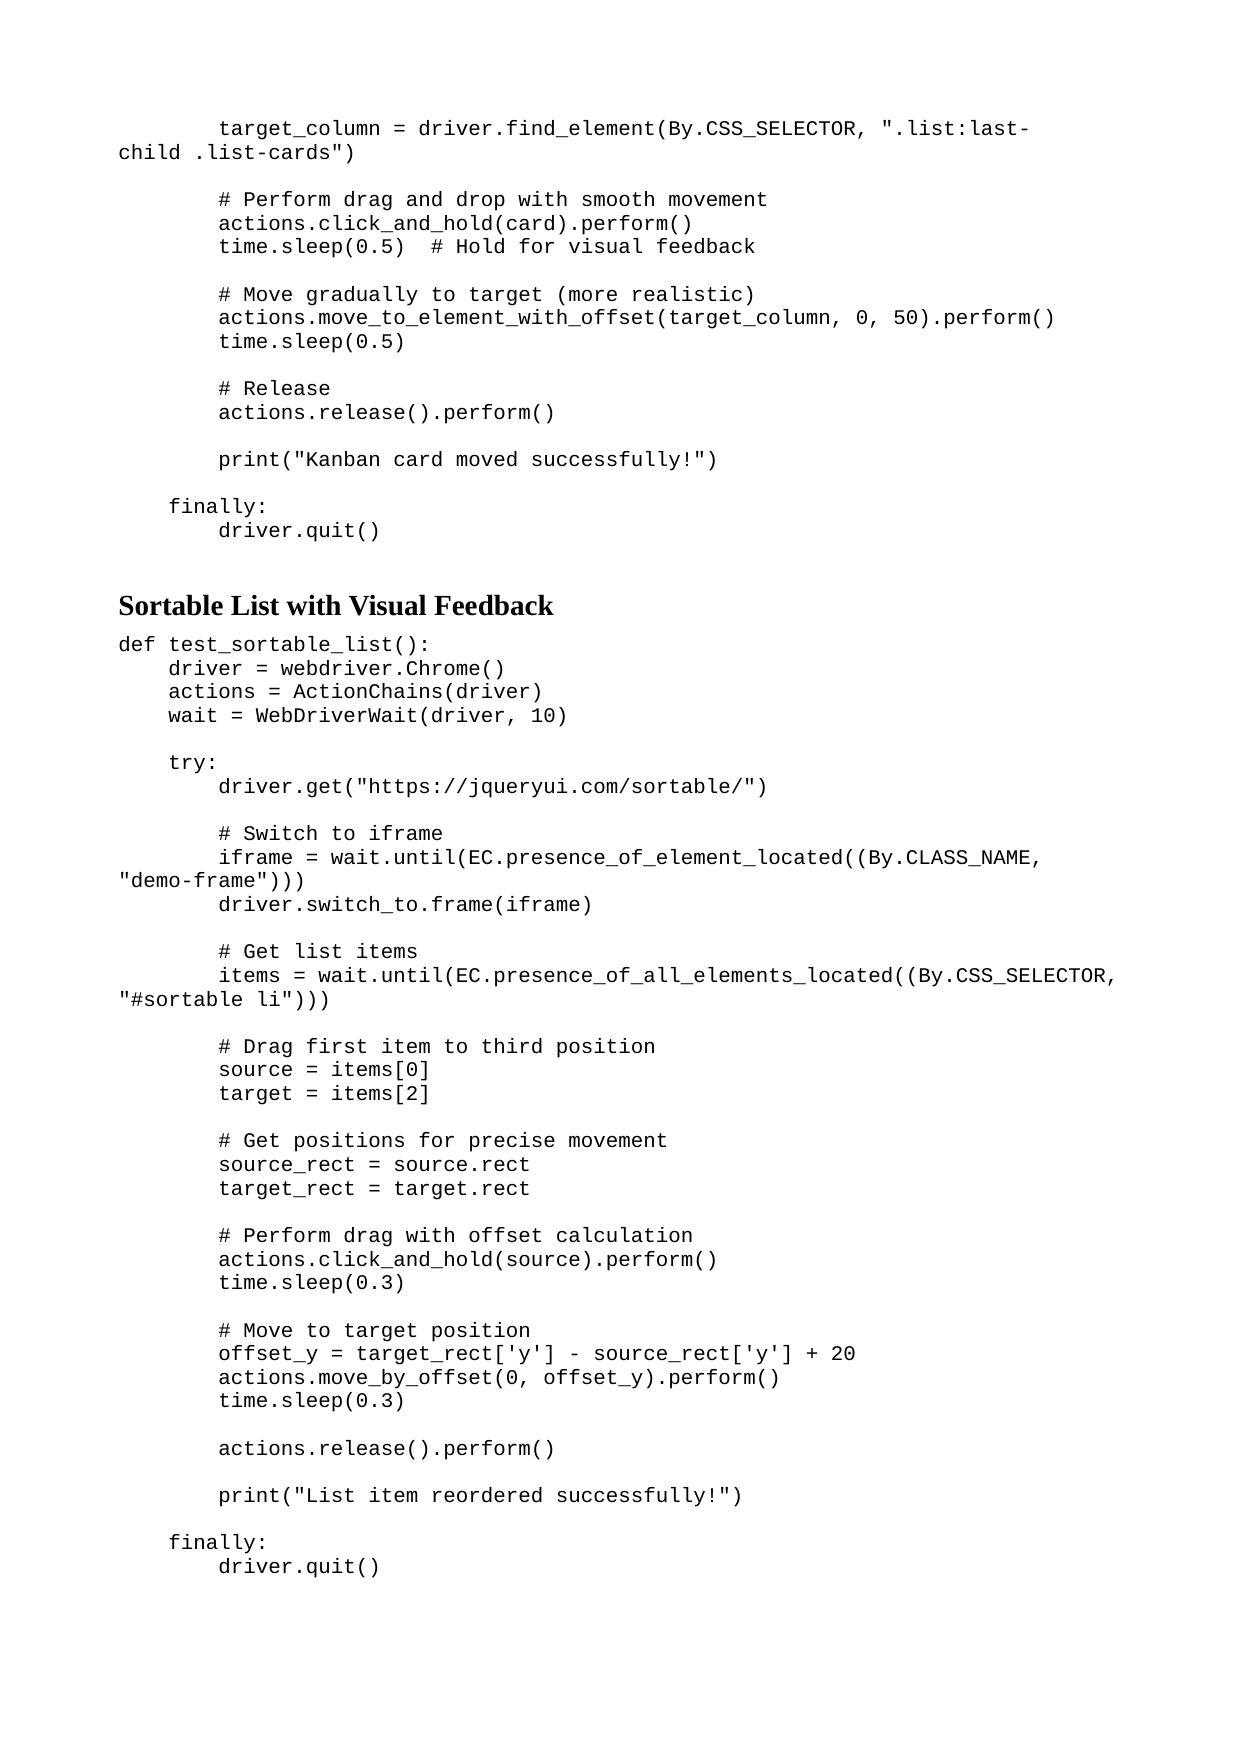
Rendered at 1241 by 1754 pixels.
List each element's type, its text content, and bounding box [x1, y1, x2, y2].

text driver = webdriver.Chrome() [118, 657, 1122, 681]
text actions.move_by_offset(0, offset_y).perform() [118, 1367, 1122, 1391]
text iframe = wait.until(EC.presence_of_element_located((By.CLASS_NAME, "demo-frame"))) [118, 847, 1122, 894]
text source_rect = source.rect [118, 1154, 1122, 1178]
text # Perform drag and drop with smooth movement [118, 189, 1122, 213]
text time.sleep(0.3) [118, 1391, 1122, 1414]
text driver.quit() [118, 520, 1122, 544]
text items = wait.until(EC.presence_of_all_elements_located((By.CSS_SELECTOR, "#sortable li"))) [118, 965, 1122, 1012]
text actions.release().perform() [118, 1438, 1122, 1461]
text print("Kanban card moved successfully!") [118, 449, 1122, 473]
text print("List item reordered successfully!") [118, 1485, 1122, 1509]
text target = items[2] [118, 1083, 1122, 1107]
text driver.quit() [118, 1556, 1122, 1580]
text target_column = driver.find_element(By.CSS_SELECTOR, ".list:last-child .list-cards") [118, 118, 1122, 165]
text # Get list items [118, 941, 1122, 965]
text finally: [118, 1532, 1122, 1556]
text try: [118, 752, 1122, 776]
text time.sleep(0.5) [118, 331, 1122, 354]
text # Drag first item to third position [118, 1036, 1122, 1059]
text # Get positions for precise movement [118, 1130, 1122, 1154]
text driver.get("https://jqueryui.com/sortable/") [118, 776, 1122, 799]
text # Perform drag with offset calculation [118, 1225, 1122, 1249]
text actions = ActionChains(driver) [118, 681, 1122, 705]
text # Release [118, 378, 1122, 402]
text offset_y = target_rect['y'] - source_rect['y'] + 20 [118, 1343, 1122, 1367]
text source = items[0] [118, 1059, 1122, 1083]
text actions.click_and_hold(card).perform() [118, 213, 1122, 236]
text time.sleep(0.3) [118, 1272, 1122, 1296]
text target_rect = target.rect [118, 1178, 1122, 1201]
text wait = WebDriverWait(driver, 10) [118, 705, 1122, 728]
subtitle Sortable List with Visual Feedback [118, 588, 1122, 621]
text # Move gradually to target (more realistic) [118, 284, 1122, 307]
text # Move to target position [118, 1319, 1122, 1343]
text actions.move_to_element_with_offset(target_column, 0, 50).perform() [118, 307, 1122, 331]
text def test_sortable_list(): [118, 634, 1122, 657]
text finally: [118, 496, 1122, 520]
text # Switch to iframe [118, 823, 1122, 847]
text actions.release().perform() [118, 402, 1122, 426]
text actions.click_and_hold(source).perform() [118, 1249, 1122, 1272]
text driver.switch_to.frame(iframe) [118, 894, 1122, 918]
text time.sleep(0.5) # Hold for visual feedback [118, 236, 1122, 260]
